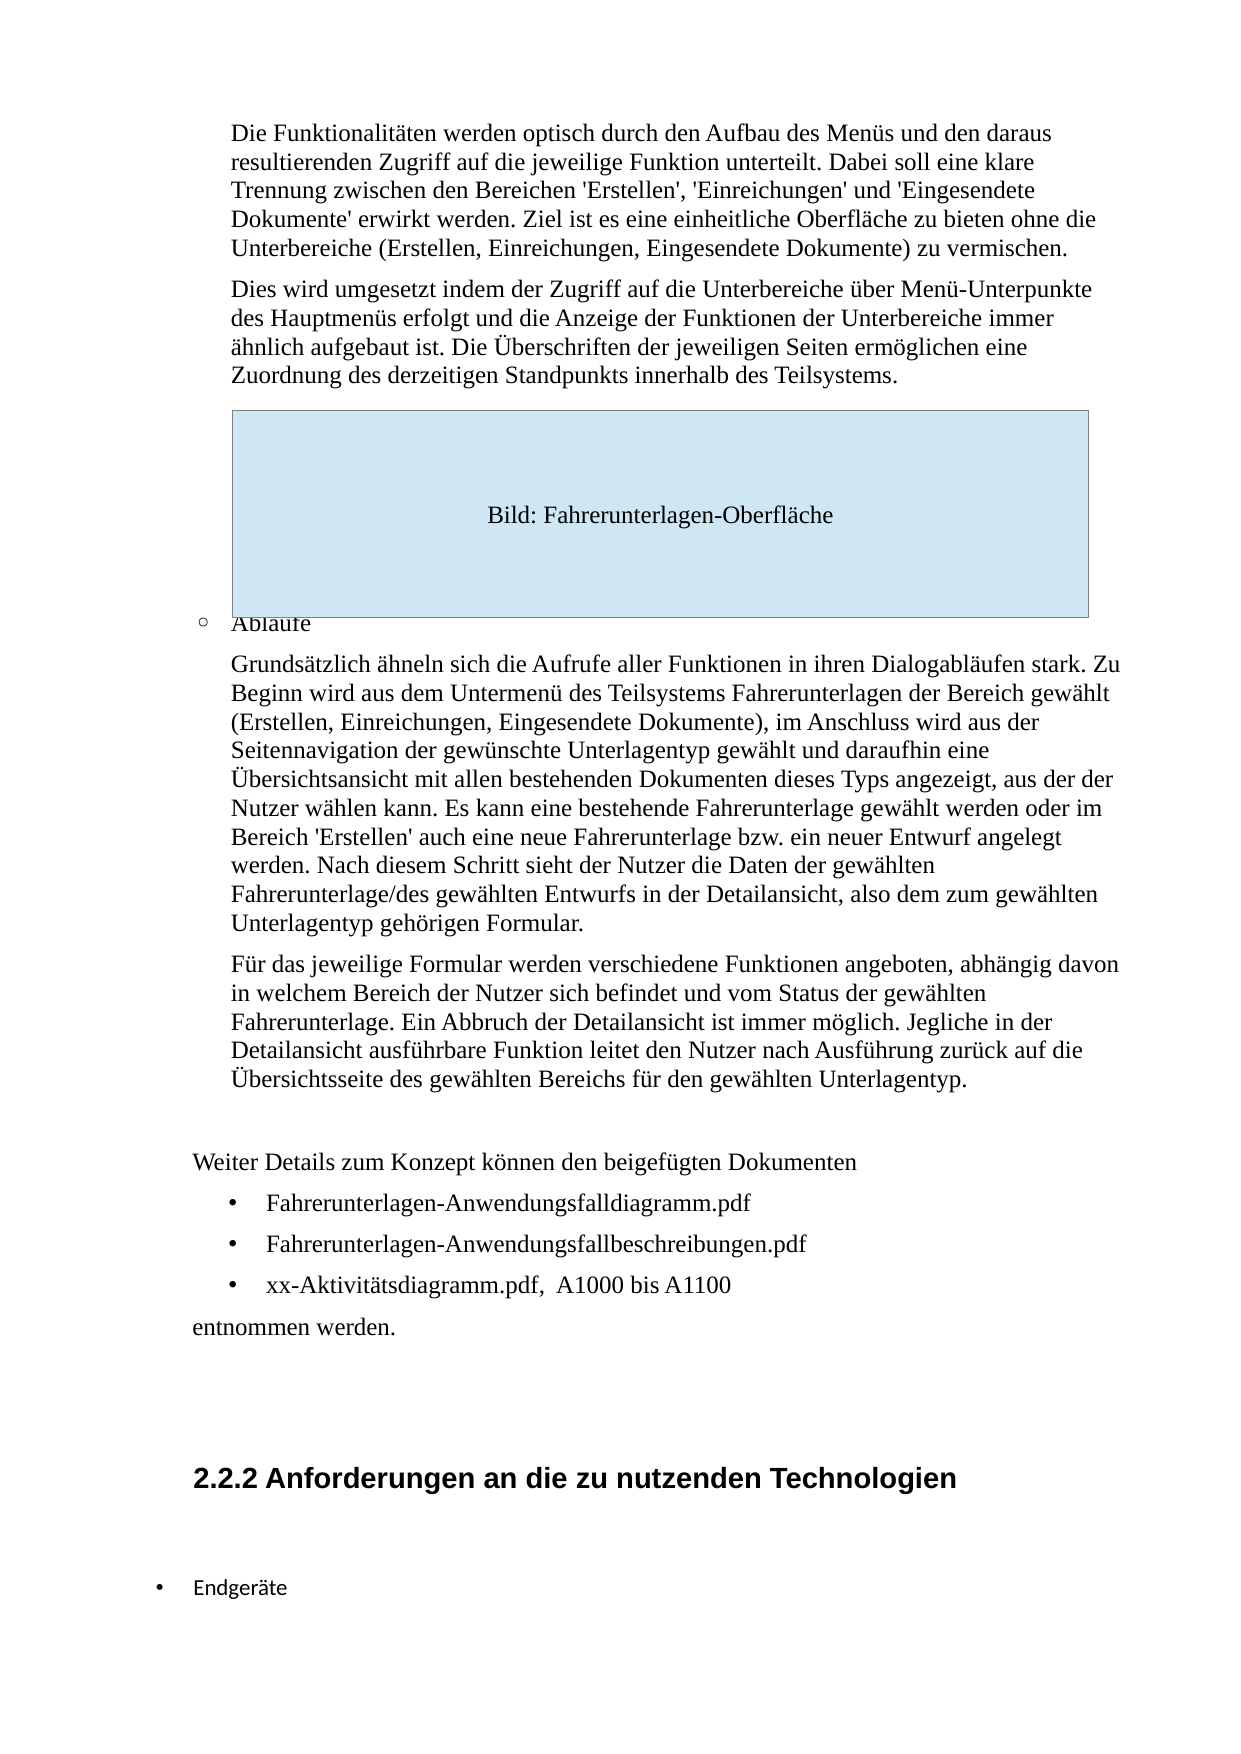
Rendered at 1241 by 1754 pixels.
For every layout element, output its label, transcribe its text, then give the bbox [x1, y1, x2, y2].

list Grundsätzlich ähneln sich die Aufrufe aller Funktionen in ihren Dialogabläufen stark. Zu Beginn wird aus dem Untermenü des Teilsystems Fahrerunterlagen der Bereich gewählt (Erstellen, Einreichungen, Eingesendete Dokumente), im Anschluss wird aus der Seitennavigation der gewünschte Unterlagentyp gewählt und daraufhin eine Übersichtsansicht mit allen bestehenden Dokumenten dieses Typs angezeigt, aus der der Nutzer wählen kann. Es kann eine bestehende Fahrerunterlage gewählt werden oder im Bereich 'Erstellen' auch eine neue Fahrerunterlage bzw. ein neuer Entwurf angelegt werden. Nach diesem Schritt sieht der Nutzer die Daten der gewählten Fahrerunterlage/des gewählten Entwurfs in der Detailansicht, also dem zum gewählten Unterlagentyp gehörigen Formular. [193, 649, 1122, 937]
list Für das jeweilige Formular werden verschiedene Funktionen angeboten, abhängig davon in welchem Bereich der Nutzer sich befindet und vom Status der gewählten Fahrerunterlage. Ein Abbruch der Detailansicht ist immer möglich. Jegliche in der Detailansicht ausführbare Funktion leitet den Nutzer nach Ausführung zurück auf die Übersichtsseite des gewählten Bereichs für den gewählten Unterlagentyp. [193, 949, 1122, 1093]
list Dies wird umgesetzt indem der Zugriff auf die Unterbereiche über Menü-Unterpunkte des Hauptmenüs erfolgt und die Anzeige der Funktionen der Unterbereiche immer ähnlich aufgebaut ist. Die Überschriften der jeweiligen Seiten ermöglichen eine Zuordnung des derzeitigen Standpunkts innerhalb des Teilsystems. [193, 274, 1122, 389]
text Weiter Details zum Konzept können den beigefügten Dokumenten [118, 1147, 1122, 1176]
list Fahrerunterlagen-Anwendungsfalldiagramm.pdf [228, 1188, 1122, 1217]
subtitle 2.2.2 Anforderungen an die zu nutzenden Technologien [118, 1461, 1122, 1494]
list Fahrerunterlagen-Anwendungsfallbeschreibungen.pdf [228, 1229, 1122, 1258]
text entnommen werden. [118, 1312, 1122, 1341]
list Die Funktionalitäten werden optisch durch den Aufbau des Menüs und den daraus resultierenden Zugriff auf die jeweilige Funktion unterteilt. Dabei soll eine klare Trennung zwischen den Bereichen 'Erstellen', 'Einreichungen' und 'Eingesendete Dokumente' erwirkt werden. Ziel ist es eine einheitliche Oberfläche zu bieten ohne die Unterbereiche (Erstellen, Einreichungen, Eingesendete Dokumente) zu vermischen. [193, 118, 1122, 262]
list Abläufe [193, 608, 1122, 637]
list Endgeräte [156, 1573, 1122, 1601]
list xx-Aktivitätsdiagramm.pdf, A1000 bis A1100 [228, 1271, 1122, 1299]
